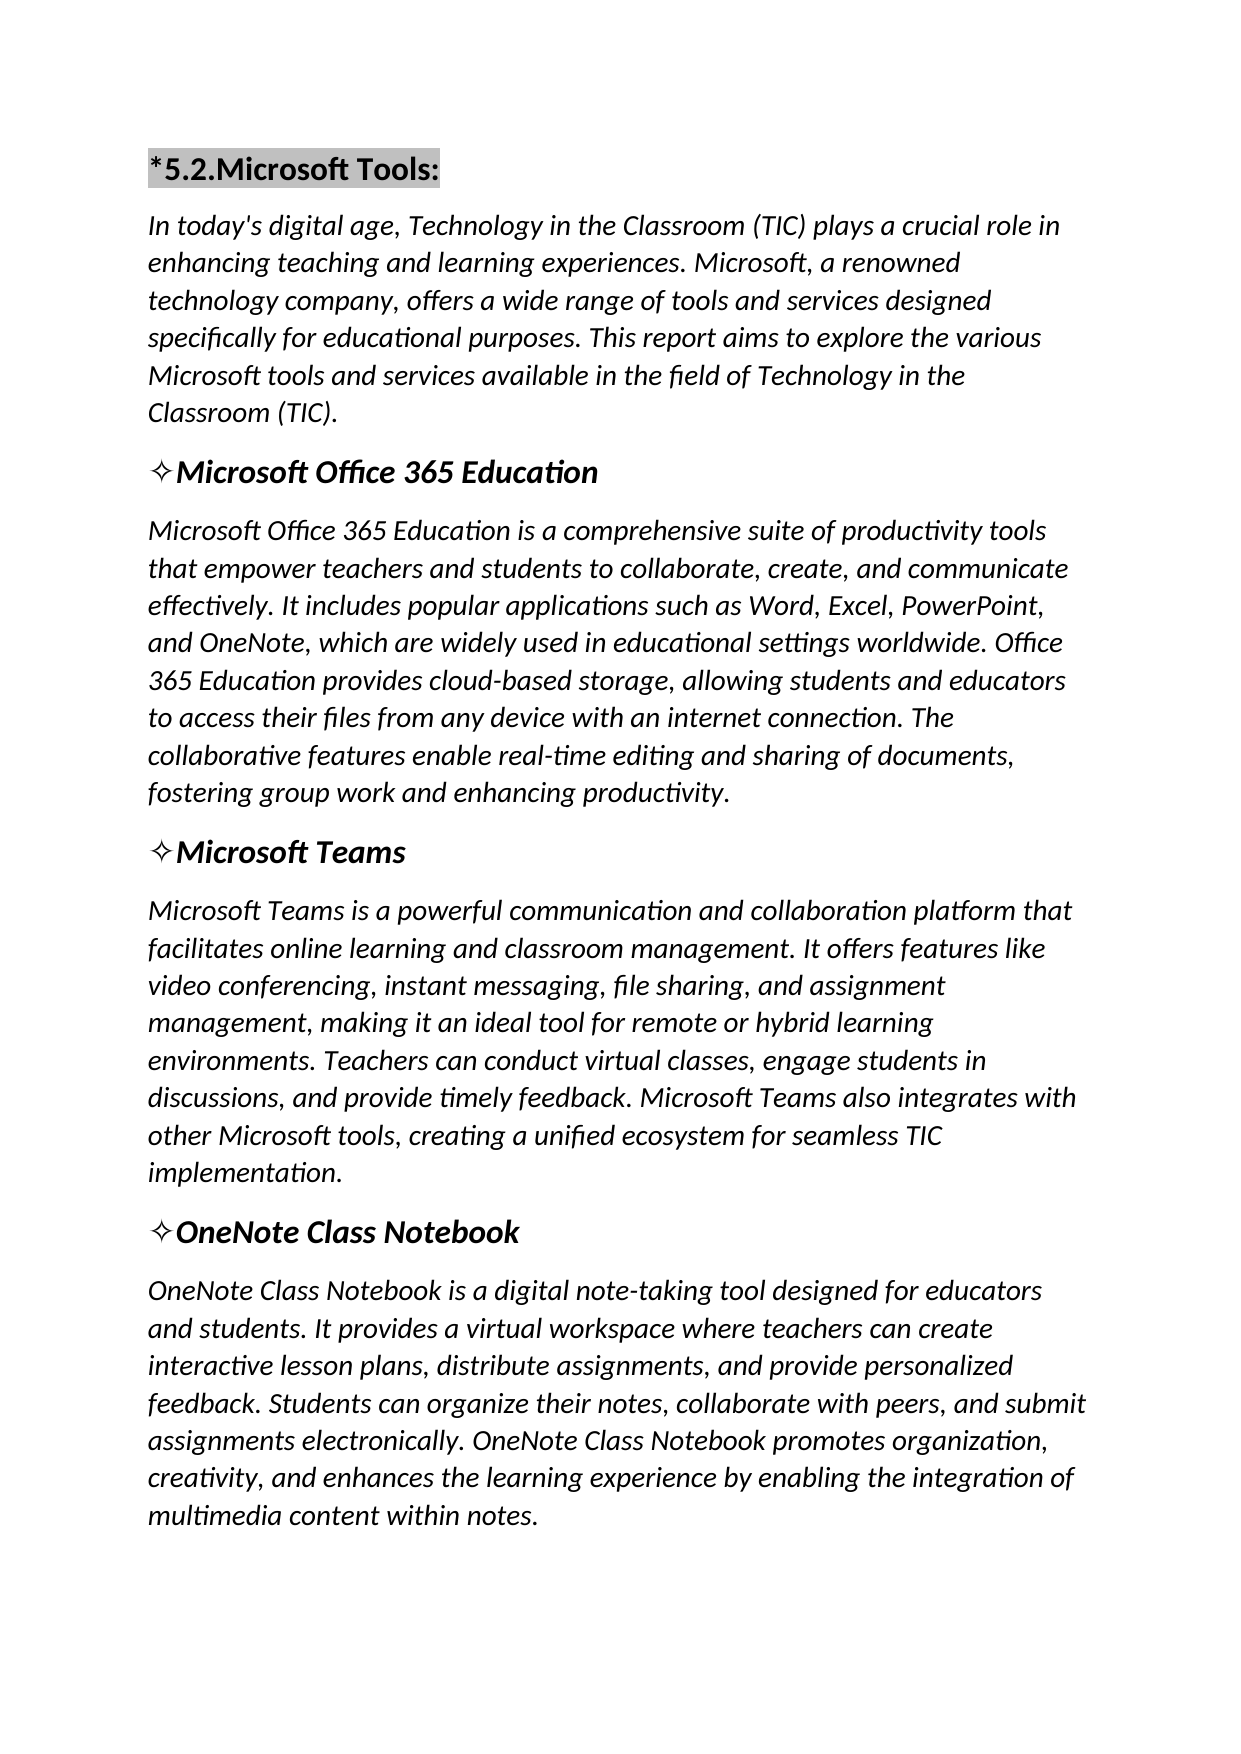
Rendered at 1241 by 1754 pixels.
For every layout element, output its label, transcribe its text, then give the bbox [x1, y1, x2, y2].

text *5.2.Microsoft Tools: [148, 148, 1093, 188]
text OneNote Class Notebook is a digital note-taking tool designed for educators and students. It provides a virtual workspace where teachers can create interactive lesson plans, distribute assignments, and provide personalized feedback. Students can organize their notes, collaborate with peers, and submit assignments electronically. OneNote Class Notebook promotes organization, creativity, and enhances the learning experience by enabling the integration of multimedia content within notes. [148, 1272, 1093, 1532]
text ✧Microsoft Teams [148, 828, 1093, 873]
text Microsoft Office 365 Education is a comprehensive suite of productivity tools that empower teachers and students to collaborate, create, and communicate effectively. It includes popular applications such as Word, Excel, PowerPoint, and OneNote, which are widely used in educational settings worldwide. Office 365 Education provides cloud-based storage, allowing students and educators to access their files from any device with an internet connection. The collaborative features enable real-time editing and sharing of documents, fostering group work and enhancing productivity. [148, 512, 1093, 810]
text ✧Microsoft Office 365 Education [148, 448, 1093, 493]
text ✧OneNote Class Notebook [148, 1208, 1093, 1254]
text In today's digital age, Technology in the Classroom (TIC) plays a crucial role in enhancing teaching and learning experiences. Microsoft, a renowned technology company, offers a wide range of tools and services designed specifically for educational purposes. This report aims to explore the various Microsoft tools and services available in the field of Technology in the Classroom (TIC). [148, 207, 1093, 429]
text Microsoft Teams is a powerful communication and collaboration platform that facilitates online learning and classroom management. It offers features like video conferencing, instant messaging, file sharing, and assignment management, making it an ideal tool for remote or hybrid learning environments. Teachers can conduct virtual classes, engage students in discussions, and provide timely feedback. Microsoft Teams also integrates with other Microsoft tools, creating a unified ecosystem for seamless TIC implementation. [148, 892, 1093, 1190]
